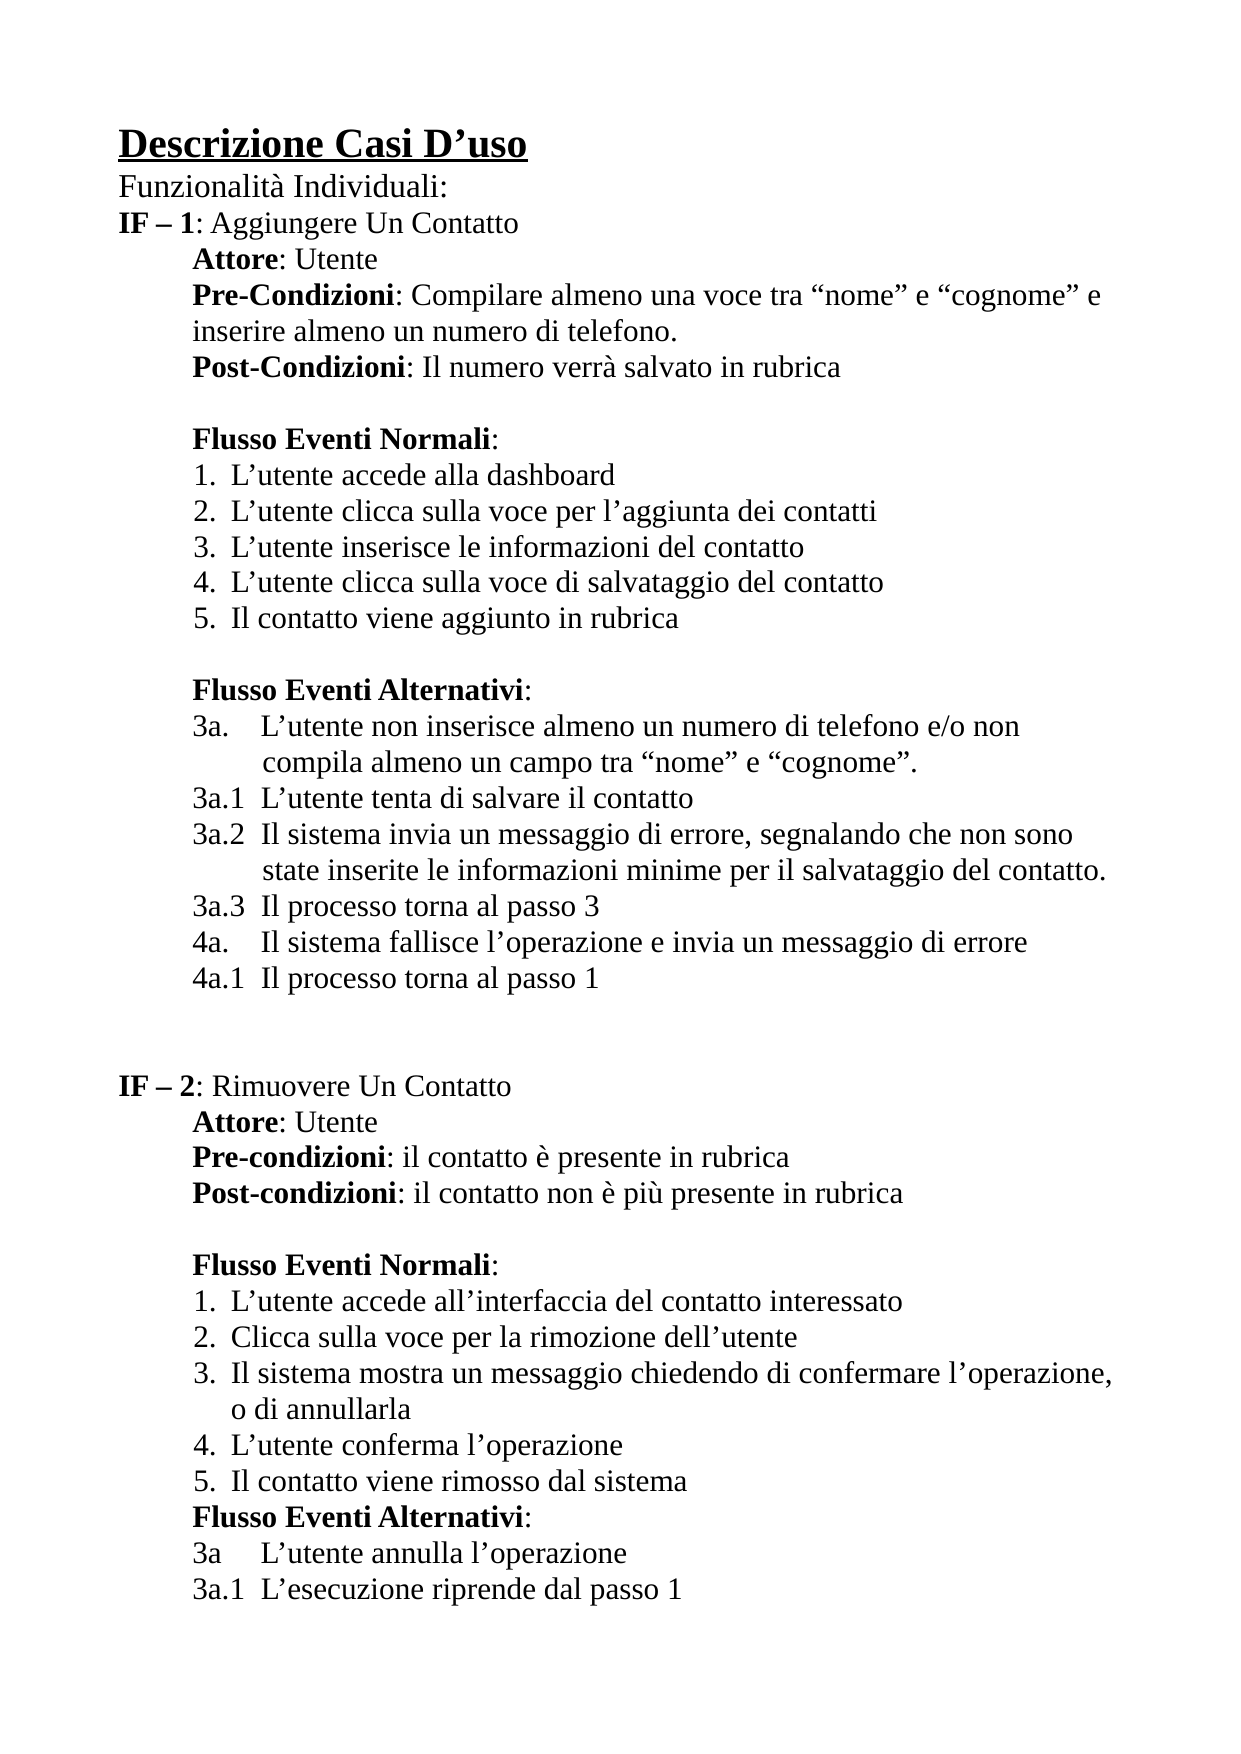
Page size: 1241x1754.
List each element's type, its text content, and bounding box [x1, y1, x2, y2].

text Funzionalità Individuali: [118, 166, 1122, 204]
text Attore: Utente [118, 1103, 1122, 1139]
text 3a.1 L’utente tenta di salvare il contatto [118, 779, 1122, 815]
list L’utente inserisce le informazioni del contatto [193, 528, 1122, 564]
text Flusso Eventi Normali: [118, 1247, 1122, 1282]
list L’utente conferma l’operazione [193, 1426, 1122, 1462]
text IF – 2: Rimuovere Un Contatto [118, 1067, 1122, 1103]
list Il contatto viene aggiunto in rubrica [193, 600, 1122, 636]
list L’utente clicca sulla voce per l’aggiunta dei contatti [193, 492, 1122, 528]
text IF – 1: Aggiungere Un Contatto [118, 204, 1122, 240]
text 4a.1 Il processo torna al passo 1 [118, 959, 1122, 995]
text Descrizione Casi D’uso [118, 118, 1122, 166]
list L’utente accede all’interfaccia del contatto interessato [193, 1282, 1122, 1318]
text Flusso Eventi Alternativi: [118, 672, 1122, 707]
text 3a L’utente annulla l’operazione [118, 1534, 1122, 1570]
text Pre-condizioni: il contatto è presente in rubrica [118, 1139, 1122, 1175]
list Clicca sulla voce per la rimozione dell’utente [193, 1318, 1122, 1354]
text Attore: Utente [118, 240, 1122, 276]
list L’utente clicca sulla voce di salvataggio del contatto [193, 564, 1122, 600]
text Flusso Eventi Normali: [118, 420, 1122, 456]
list Il contatto viene rimosso dal sistema [193, 1462, 1122, 1498]
text 3a.1 L’esecuzione riprende dal passo 1 [118, 1570, 1122, 1606]
text Post-Condizioni: Il numero verrà salvato in rubrica [118, 348, 1122, 384]
text 4a. Il sistema fallisce l’operazione e invia un messaggio di errore [118, 923, 1122, 959]
text Pre-Condizioni: Compilare almeno una voce tra “nome” e “cognome” e inserire almeno un numero di telefono. [118, 276, 1122, 348]
text Post-condizioni: il contatto non è più presente in rubrica [118, 1175, 1122, 1211]
list L’utente accede alla dashboard [193, 456, 1122, 492]
text 3a.3 Il processo torna al passo 3 [118, 887, 1122, 923]
text 3a. L’utente non inserisce almeno un numero di telefono e/o non compila almeno un campo tra “nome” e “cognome”. [118, 707, 1122, 779]
text Flusso Eventi Alternativi: [118, 1498, 1122, 1534]
list Il sistema mostra un messaggio chiedendo di confermare l’operazione, o di annullarla [193, 1354, 1122, 1426]
text 3a.2 Il sistema invia un messaggio di errore, segnalando che non sono state inserite le informazioni minime per il salvataggio del contatto. [118, 815, 1122, 887]
